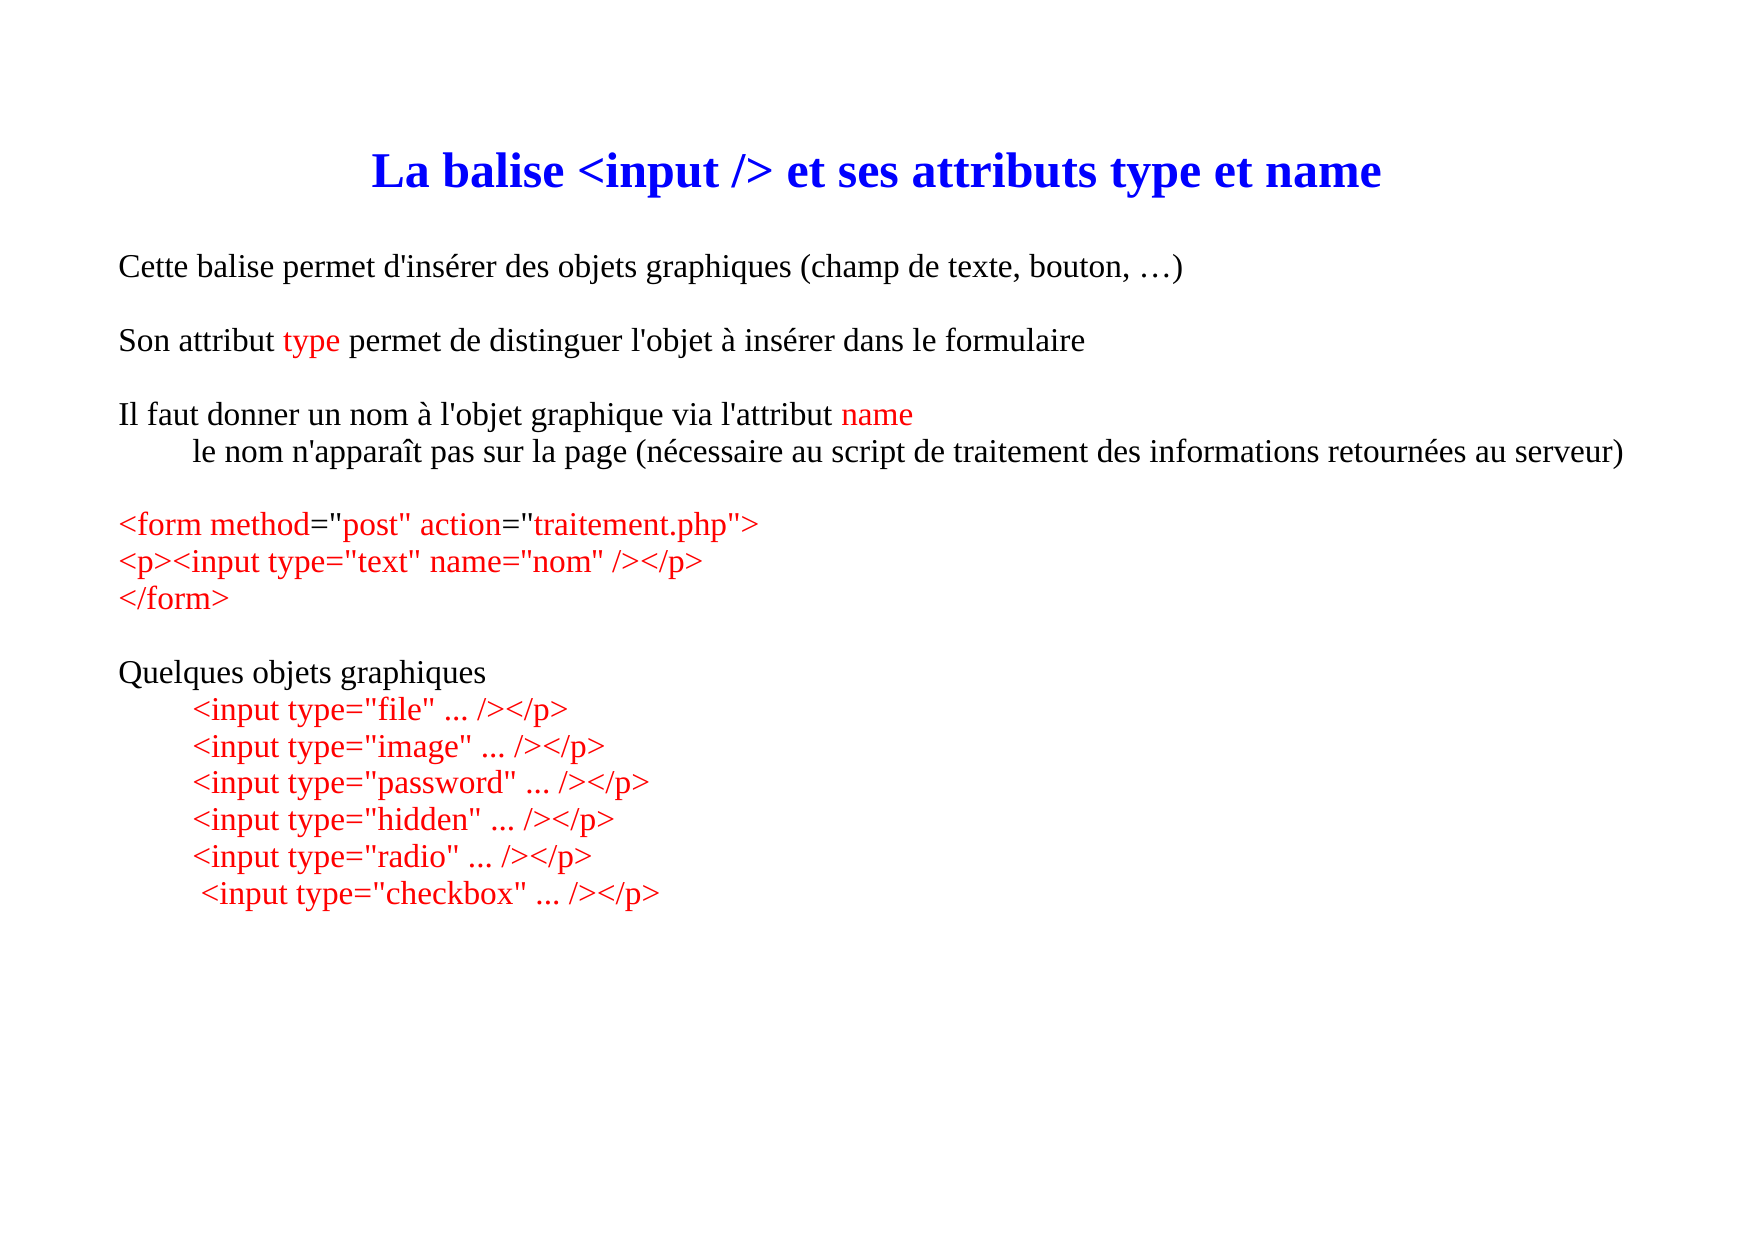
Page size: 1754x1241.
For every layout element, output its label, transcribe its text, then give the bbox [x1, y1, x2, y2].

text le nom n'apparaît pas sur la page (nécessaire au script de traitement des informations retournées au serveur) [118, 432, 1636, 469]
text <form method="post" action="traitement.php"> [118, 506, 1636, 543]
text <input type="radio" ... /></p> [118, 838, 1636, 875]
text <input type="checkbox" ... /></p> [118, 875, 1636, 912]
text <p><input type="text" name=''nom'' /></p> [118, 543, 1636, 580]
text Son attribut type permet de distinguer l'objet à insérer dans le formulaire [118, 322, 1636, 358]
text <input type="image" ... /></p> [118, 727, 1636, 764]
text <input type="password" ... /></p> [118, 764, 1636, 801]
text <input type="file" ... /></p> [118, 690, 1636, 727]
text </form> [118, 580, 1636, 617]
text Il faut donner un nom à l'objet graphique via l'attribut name [118, 395, 1636, 432]
text Quelques objets graphiques [118, 653, 1636, 690]
subtitle La balise <input /> et ses attributs type et name [118, 143, 1636, 198]
text <input type="hidden" ... /></p> [118, 801, 1636, 838]
text Cette balise permet d'insérer des objets graphiques (champ de texte, bouton, …) [118, 248, 1636, 285]
